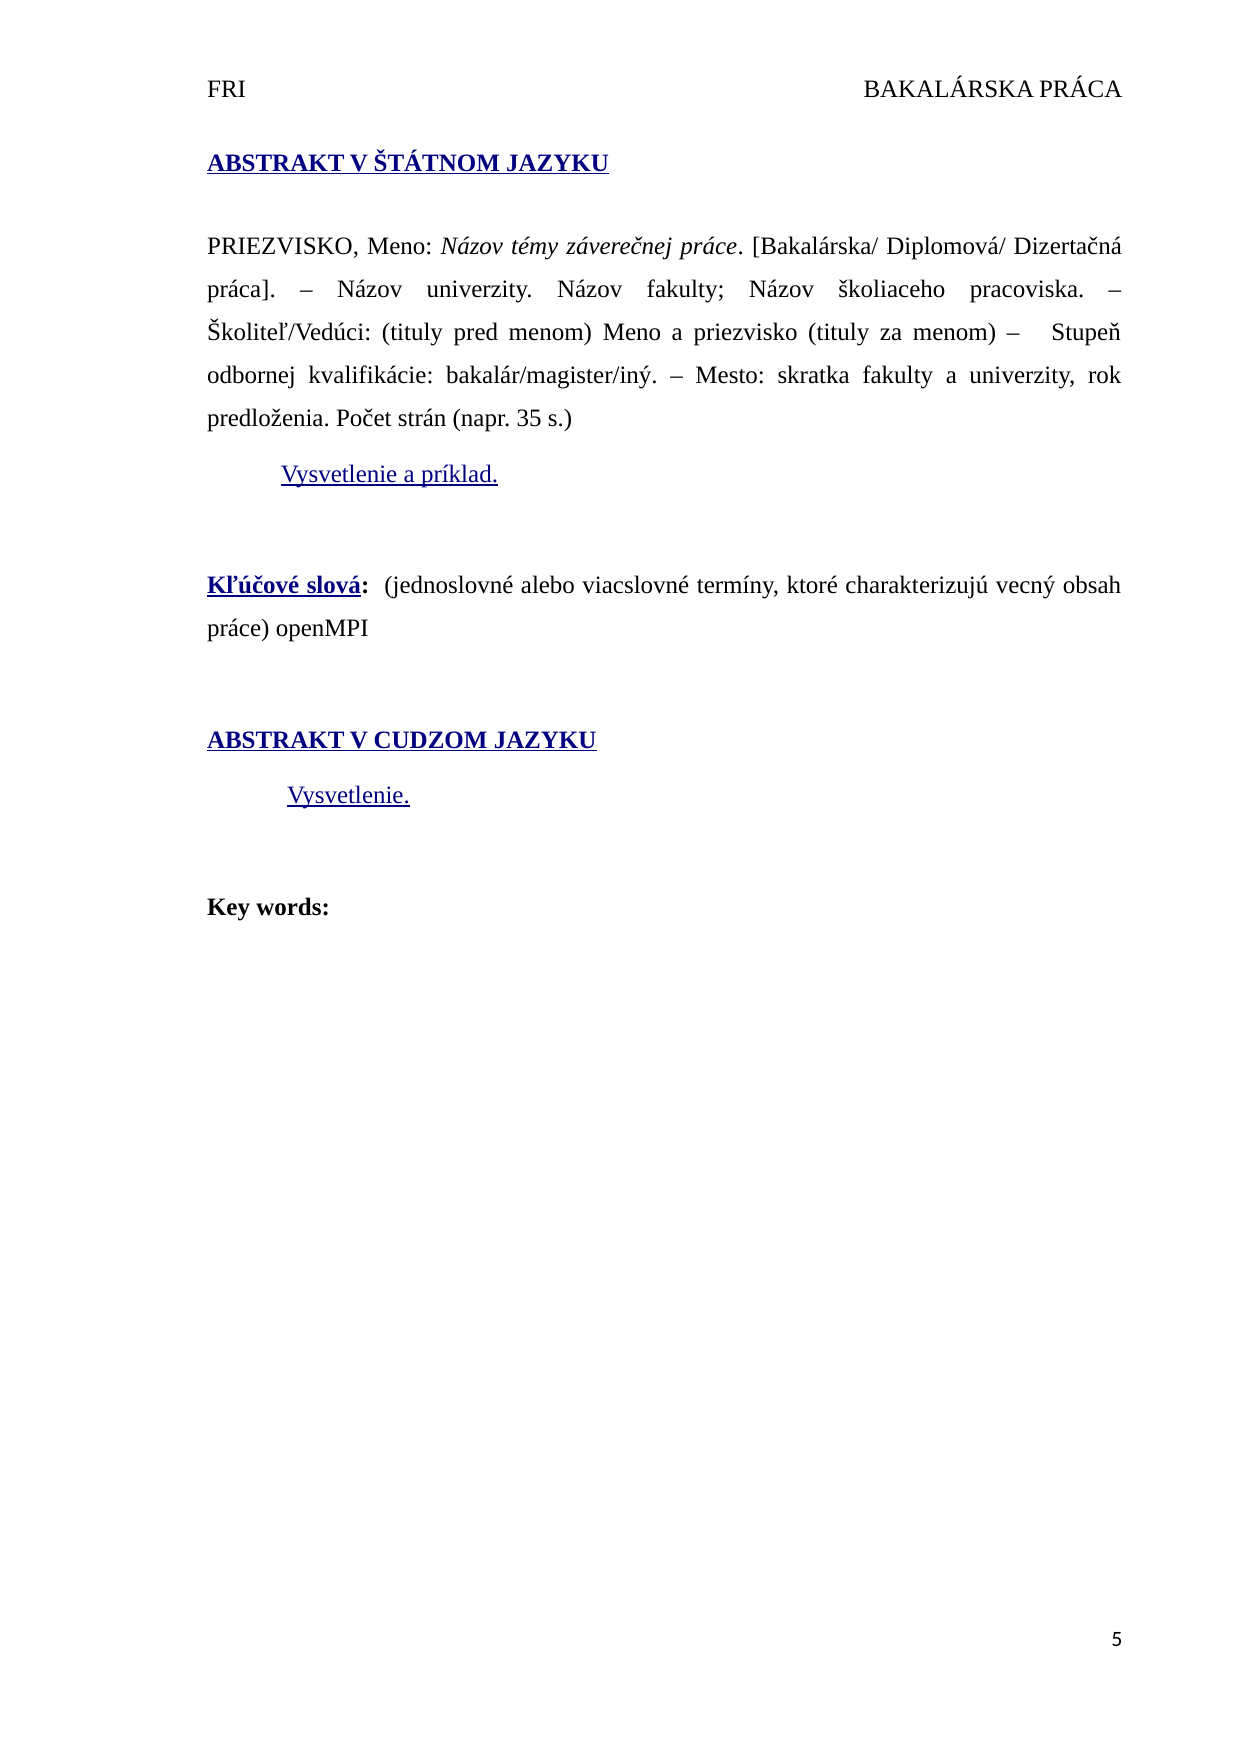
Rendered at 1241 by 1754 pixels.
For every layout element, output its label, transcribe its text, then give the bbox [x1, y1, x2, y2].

text PRIEZVISKO, Meno: Názov témy záverečnej práce. [Bakalárska/ Diplomová/ Dizertačná práca]. – Názov univerzity. Názov fakulty; Názov školiaceho pracoviska. – Školiteľ/Vedúci: (tituly pred menom) Meno a priezvisko (tituly za menom) – Stupeň odbornej kvalifikácie: bakalár/magister/iný. – Mesto: skratka fakulty a univerzity, rok predloženia. Počet strán (napr. 35 s.) [207, 231, 1122, 432]
text Kľúčové slová: (jednoslovné alebo viacslovné termíny, ktoré charakterizujú vecný obsah práce) openMPI [207, 570, 1122, 642]
text Key words: [207, 892, 1122, 920]
text Vysvetlenie a príklad. [207, 459, 1122, 488]
text ABSTRAKT V CUDZOM JAZYKU [207, 725, 1122, 753]
text ABSTRAKT V ŠTÁTNOM JAZYKU [207, 148, 1122, 176]
text Vysvetlenie. [207, 780, 1122, 809]
